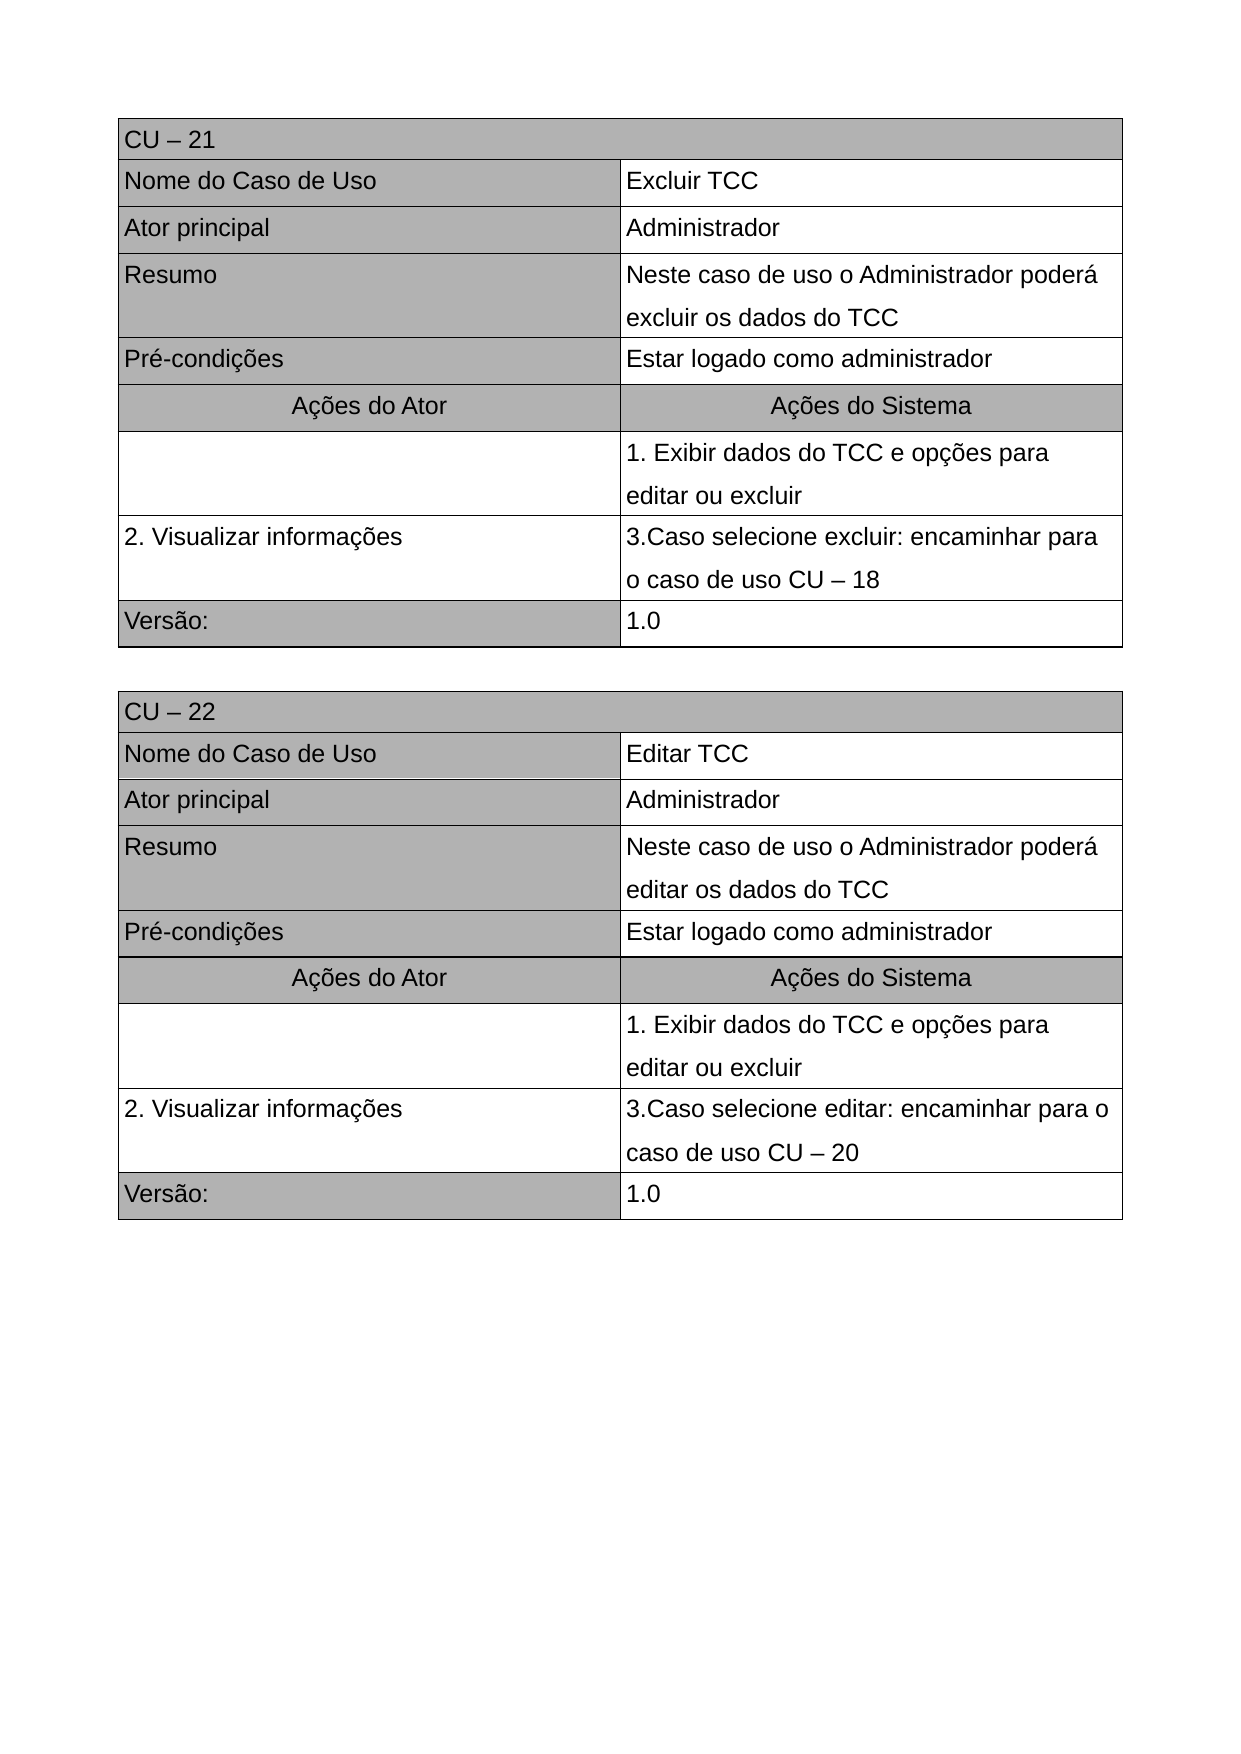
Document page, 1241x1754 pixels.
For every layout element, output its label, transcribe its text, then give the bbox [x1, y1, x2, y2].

table_cell Excluir TCC [621, 160, 1122, 206]
table_cell Administrador [621, 780, 1122, 825]
table_cell Ações do Ator [119, 385, 620, 431]
table_cell [119, 1004, 620, 1088]
table_cell 2. Visualizar informações [119, 1089, 620, 1172]
table_cell Nome do Caso de Uso [119, 733, 620, 778]
table_cell Nome do Caso de Uso [119, 160, 620, 206]
table_cell 3.Caso selecione editar: encaminhar para o caso de uso CU – 20 [621, 1089, 1122, 1172]
table_cell Versão: [119, 601, 620, 646]
table_cell Editar TCC [621, 733, 1122, 778]
table_cell Ações do Sistema [621, 958, 1122, 1003]
table_cell Neste caso de uso o Administrador poderá excluir os dados do TCC [621, 254, 1122, 337]
table_cell [119, 432, 620, 515]
table_header CU – 21 [119, 119, 1122, 159]
table_cell Pré-condições [119, 911, 620, 956]
table_cell Estar logado como administrador [621, 338, 1122, 384]
table_cell Pré-condições [119, 338, 620, 384]
table_cell Neste caso de uso o Administrador poderá editar os dados do TCC [621, 826, 1122, 910]
table_cell Ator principal [119, 780, 620, 825]
table_header CU – 22 [119, 692, 1122, 732]
table_cell 2. Visualizar informações [119, 516, 620, 599]
table_cell Resumo [119, 826, 620, 910]
table_cell Ações do Ator [119, 958, 620, 1003]
table_cell Administrador [621, 207, 1122, 253]
table_cell Estar logado como administrador [621, 911, 1122, 956]
table_cell 1. Exibir dados do TCC e opções para editar ou excluir [621, 1004, 1122, 1088]
table_cell Versão: [119, 1173, 620, 1219]
table_cell 3.Caso selecione excluir: encaminhar para o caso de uso CU – 18 [621, 516, 1122, 599]
table_cell 1.0 [621, 1173, 1122, 1219]
table_cell Resumo [119, 254, 620, 337]
table_cell Ações do Sistema [621, 385, 1122, 431]
table_cell 1. Exibir dados do TCC e opções para editar ou excluir [621, 432, 1122, 515]
table_cell 1.0 [621, 601, 1122, 646]
table_cell Ator principal [119, 207, 620, 253]
